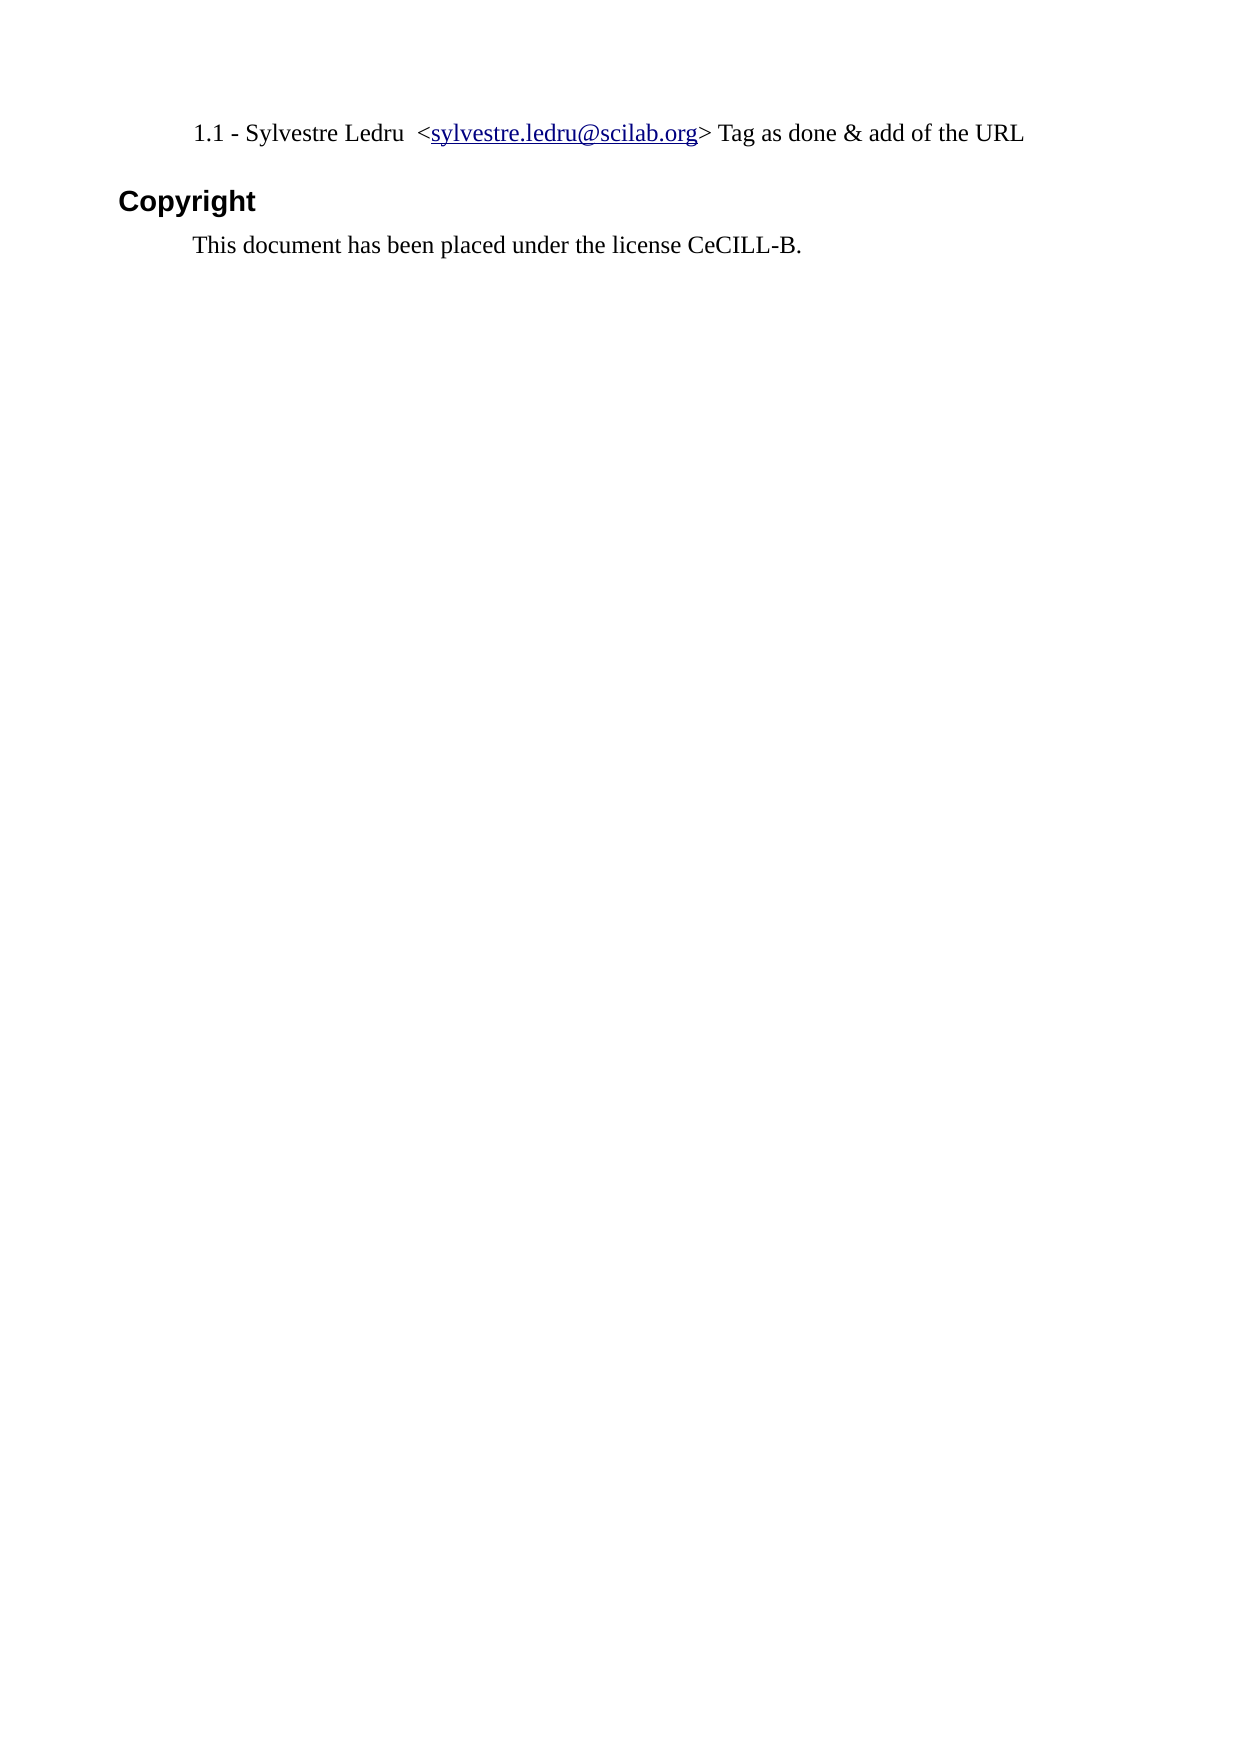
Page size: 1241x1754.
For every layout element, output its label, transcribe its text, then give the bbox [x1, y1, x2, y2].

subtitle Copyright [118, 184, 1122, 218]
list - Sylvestre Ledru <sylvestre.ledru@scilab.org> Tag as done & add of the URL [193, 118, 1122, 147]
text This document has been placed under the license CeCILL-B. [118, 230, 1122, 259]
